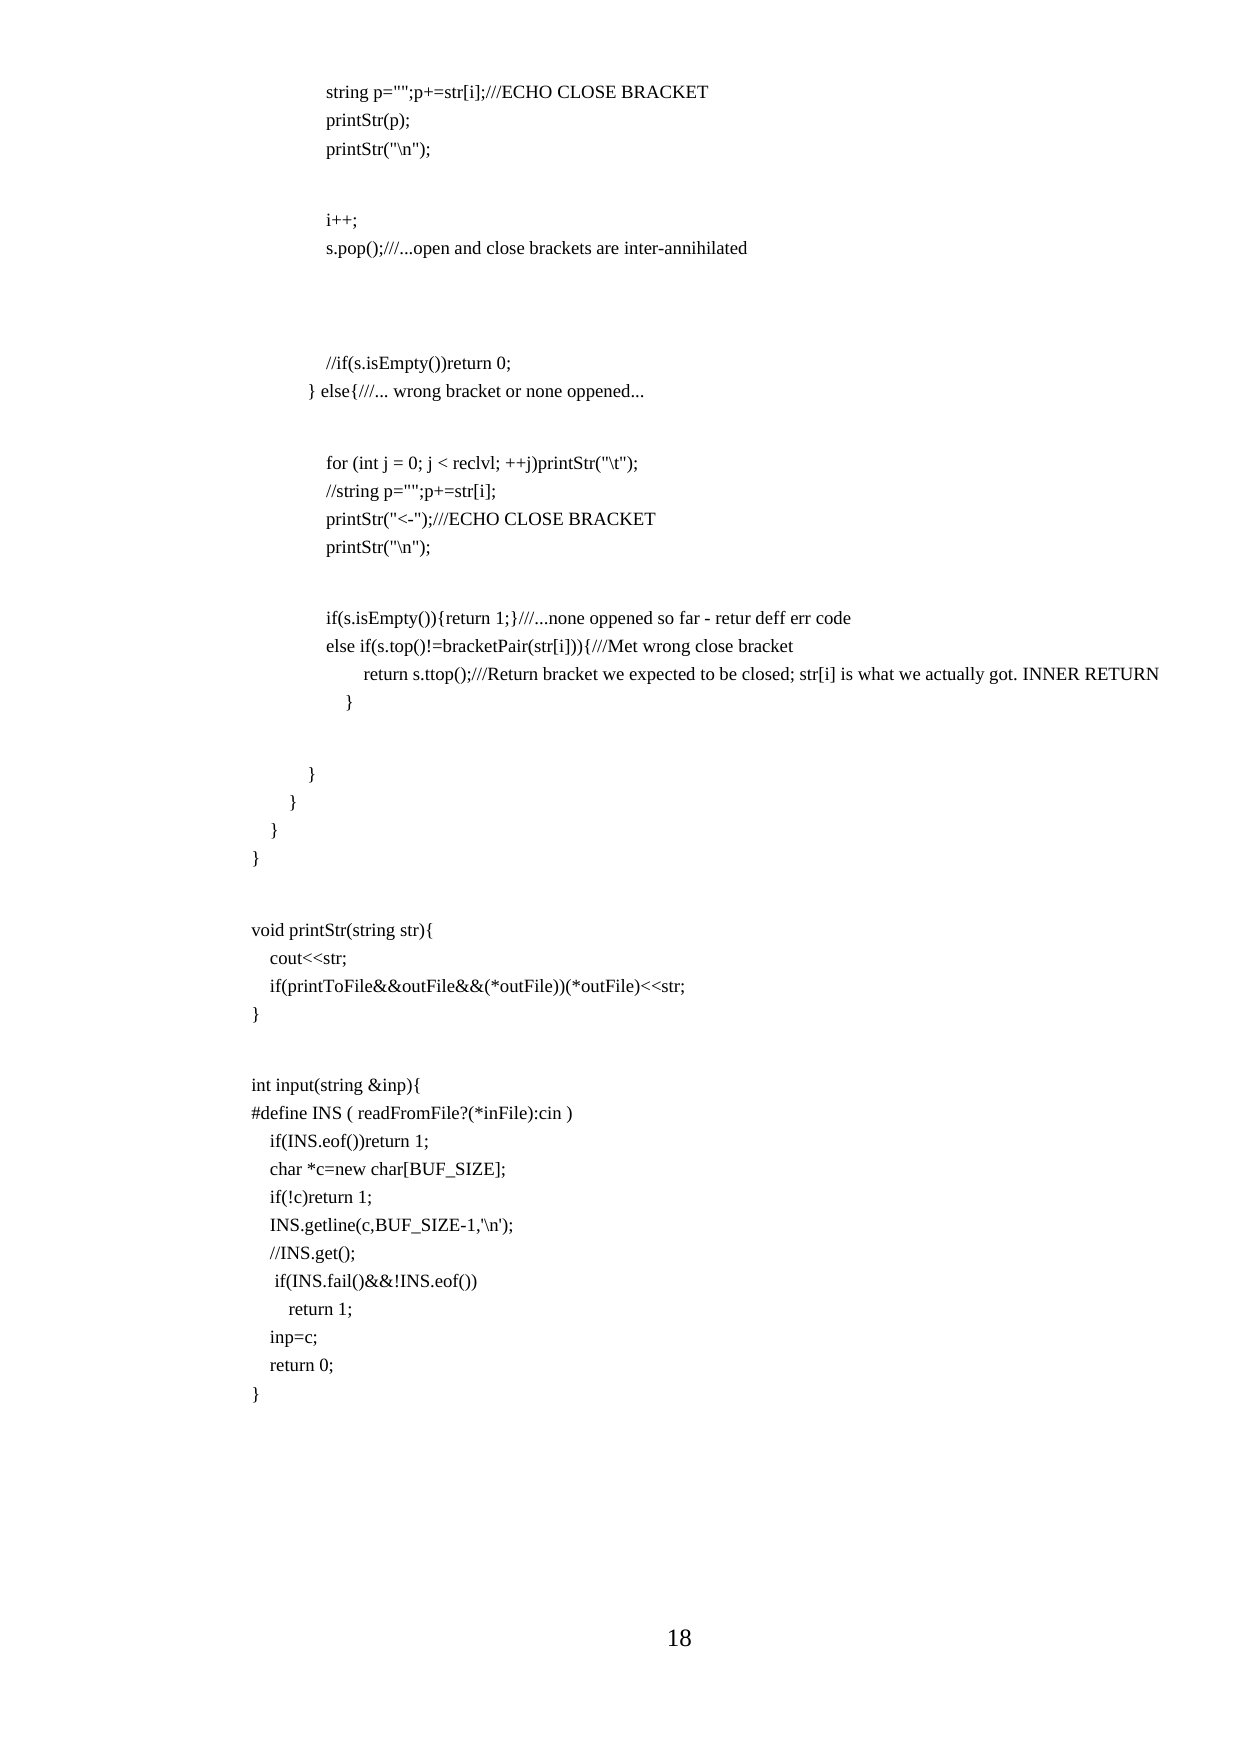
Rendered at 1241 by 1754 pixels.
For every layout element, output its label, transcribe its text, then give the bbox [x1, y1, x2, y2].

text } [177, 1003, 1181, 1024]
text return 0; [177, 1354, 1181, 1376]
text if(printToFile&&outFile&&(*outFile))(*outFile)<<str; [177, 974, 1181, 996]
text else if(s.top()!=bracketPair(str[i])){///Met wrong close bracket [177, 635, 1181, 657]
text return s.ttop();///Return bracket we expected to be closed; str[i] is what we actually got. INNER RETURN [177, 663, 1181, 685]
text if(INS.eof())return 1; [177, 1130, 1181, 1152]
text printStr("\n"); [177, 536, 1181, 557]
text s.pop();///...open and close brackets are inter-annihilated [177, 237, 1181, 258]
text //string p="";p+=str[i]; [177, 480, 1181, 501]
text //INS.get(); [177, 1242, 1181, 1264]
text i++; [177, 209, 1181, 231]
text return 1; [177, 1298, 1181, 1320]
text } [177, 847, 1181, 868]
text if(!c)return 1; [177, 1186, 1181, 1208]
text printStr(p); [177, 109, 1181, 131]
text int input(string &inp){ [177, 1074, 1181, 1096]
text INS.getline(c,BUF_SIZE-1,'\n'); [177, 1214, 1181, 1236]
text } [177, 763, 1181, 784]
text printStr("\n"); [177, 137, 1181, 159]
text char *c=new char[BUF_SIZE]; [177, 1158, 1181, 1180]
text for (int j = 0; j < reclvl; ++j)printStr("\t"); [177, 452, 1181, 473]
text if(s.isEmpty()){return 1;}///...none oppened so far - retur deff err code [177, 607, 1181, 629]
text inp=c; [177, 1326, 1181, 1348]
text } [177, 1382, 1181, 1404]
text //if(s.isEmpty())return 0; [177, 352, 1181, 374]
text printStr("<-");///ECHO CLOSE BRACKET [177, 508, 1181, 529]
text } [177, 791, 1181, 812]
text void printStr(string str){ [177, 918, 1181, 940]
text } else{///... wrong bracket or none oppened... [177, 380, 1181, 402]
text string p="";p+=str[i];///ECHO CLOSE BRACKET [177, 81, 1181, 103]
text #define INS ( readFromFile?(*inFile):cin ) [177, 1102, 1181, 1124]
text cout<<str; [177, 947, 1181, 968]
text if(INS.fail()&&!INS.eof()) [177, 1270, 1181, 1292]
text } [177, 819, 1181, 841]
text } [177, 691, 1181, 713]
